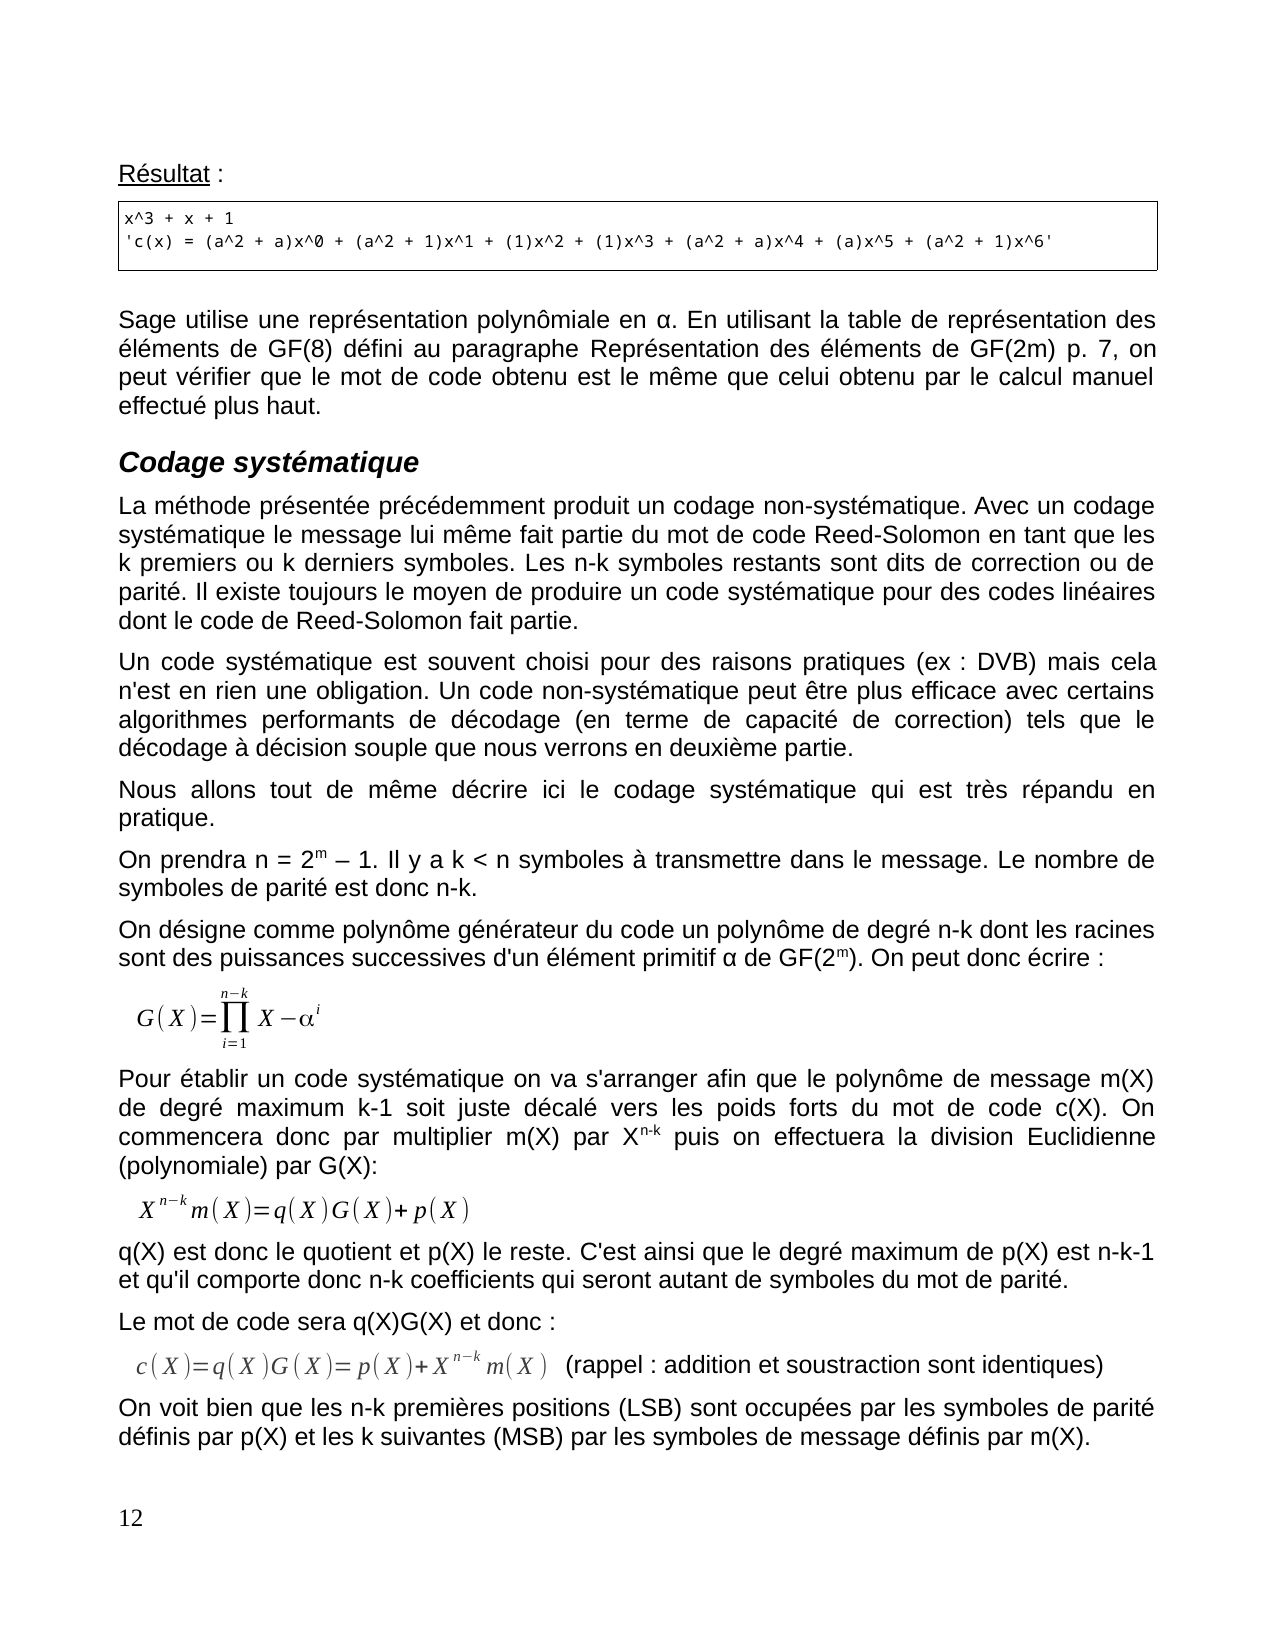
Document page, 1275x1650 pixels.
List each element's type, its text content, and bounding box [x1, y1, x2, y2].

text La méthode présentée précédemment produit un codage non-systématique. Avec un codage systématique le message lui même fait partie du mot de code Reed-Solomon en tant que les k premiers ou k derniers symboles. Les n-k symboles restants sont dits de correction ou de parité. Il existe toujours le moyen de produire un code systématique pour des codes linéaires dont le code de Reed-Solomon fait partie. [118, 491, 1157, 635]
text Un code systématique est souvent choisi pour des raisons pratiques (ex : DVB) mais cela n'est en rien une obligation. Un code non-systématique peut être plus efficace avec certains algorithmes performants de décodage (en terme de capacité de correction) tels que le décodage à décision souple que nous verrons en deuxième partie. [118, 647, 1157, 762]
subtitle Codage systématique [118, 445, 1157, 478]
text Sage utilise une représentation polynômiale en α. En utilisant la table de représentation des éléments de GF(8) défini au paragraphe Représentation des éléments de GF(2m) p. 7, on peut vérifier que le mot de code obtenu est le même que celui obtenu par le calcul manuel effectué plus haut. [118, 305, 1157, 420]
table_header x^3 + x + 1 'c(x) = (a^2 + a)x^0 + (a^2 + 1)x^1 + (1)x^2 + (1)x^3 + (a^2 + a)x^4 + (a)x^5 + (a^2 + 1)x^6' [119, 202, 1157, 269]
text On voit bien que les n-k premières positions (LSB) sont occupées par les symboles de parité définis par p(X) et les k suivantes (MSB) par les symboles de message définis par m(X). [118, 1393, 1157, 1451]
text q(X) est donc le quotient et p(X) le reste. C'est ainsi que le degré maximum de p(X) est n-k-1 et qu'il comporte donc n-k coefficients qui seront autant de symboles du mot de parité. [118, 1236, 1157, 1294]
text Le mot de code sera q(X)G(X) et donc : [118, 1306, 1157, 1335]
text (rappel : addition et soustraction sont identiques) [118, 1348, 1157, 1381]
text Résultat : [118, 159, 1157, 188]
text On prendra n = 2m – 1. Il y a k < n symboles à transmettre dans le message. Le nombre de symboles de parité est donc n-k. [118, 845, 1157, 902]
text Nous allons tout de même décrire ici le codage systématique qui est très répandu en pratique. [118, 775, 1157, 832]
text On désigne comme polynôme générateur du code un polynôme de degré n-k dont les racines sont des puissances successives d'un élément primitif α de GF(2m). On peut donc écrire : [118, 915, 1157, 972]
text Pour établir un code systématique on va s'arranger afin que le polynôme de message m(X) de degré maximum k-1 soit juste décalé vers les poids forts du mot de code c(X). On commencera donc par multiplier m(X) par Xn-k puis on effectuera la division Euclidienne (polynomiale) par G(X): [118, 1064, 1157, 1179]
